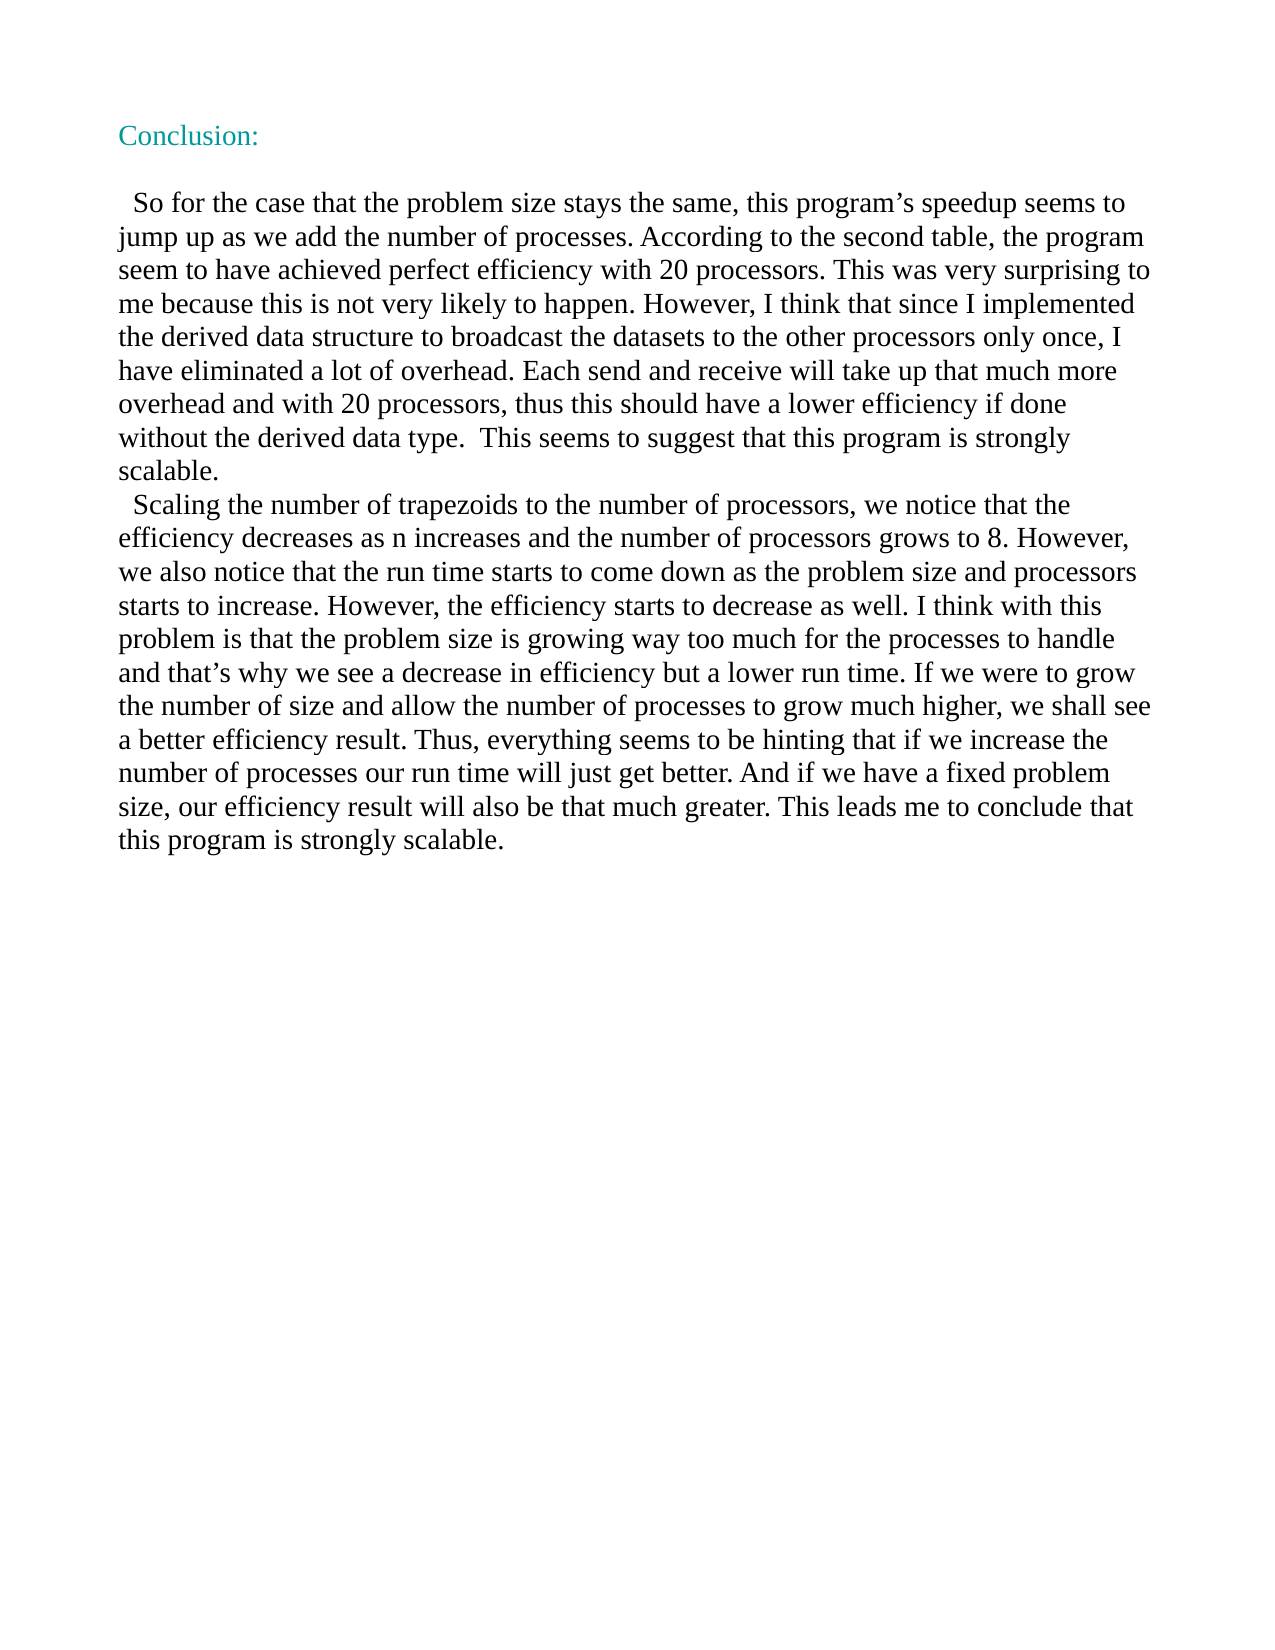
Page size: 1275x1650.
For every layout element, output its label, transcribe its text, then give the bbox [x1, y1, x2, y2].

text Scaling the number of trapezoids to the number of processors, we notice that the efficiency decreases as n increases and the number of processors grows to 8. However, we also notice that the run time starts to come down as the problem size and processors starts to increase. However, the efficiency starts to decrease as well. I think with this problem is that the problem size is growing way too much for the processes to handle and that’s why we see a decrease in efficiency but a lower run time. If we were to grow the number of size and allow the number of processes to grow much higher, we shall see a better efficiency result. Thus, everything seems to be hinting that if we increase the number of processes our run time will just get better. And if we have a fixed problem size, our efficiency result will also be that much greater. This leads me to conclude that this program is strongly scalable. [118, 487, 1157, 856]
text So for the case that the problem size stays the same, this program’s speedup seems to jump up as we add the number of processes. According to the second table, the program seem to have achieved perfect efficiency with 20 processors. This was very surprising to me because this is not very likely to happen. However, I think that since I implemented the derived data structure to broadcast the datasets to the other processors only once, I have eliminated a lot of overhead. Each send and receive will take up that much more overhead and with 20 processors, thus this should have a lower efficiency if done without the derived data type. This seems to suggest that this program is strongly scalable. [118, 185, 1157, 487]
text Conclusion: [118, 118, 1157, 152]
